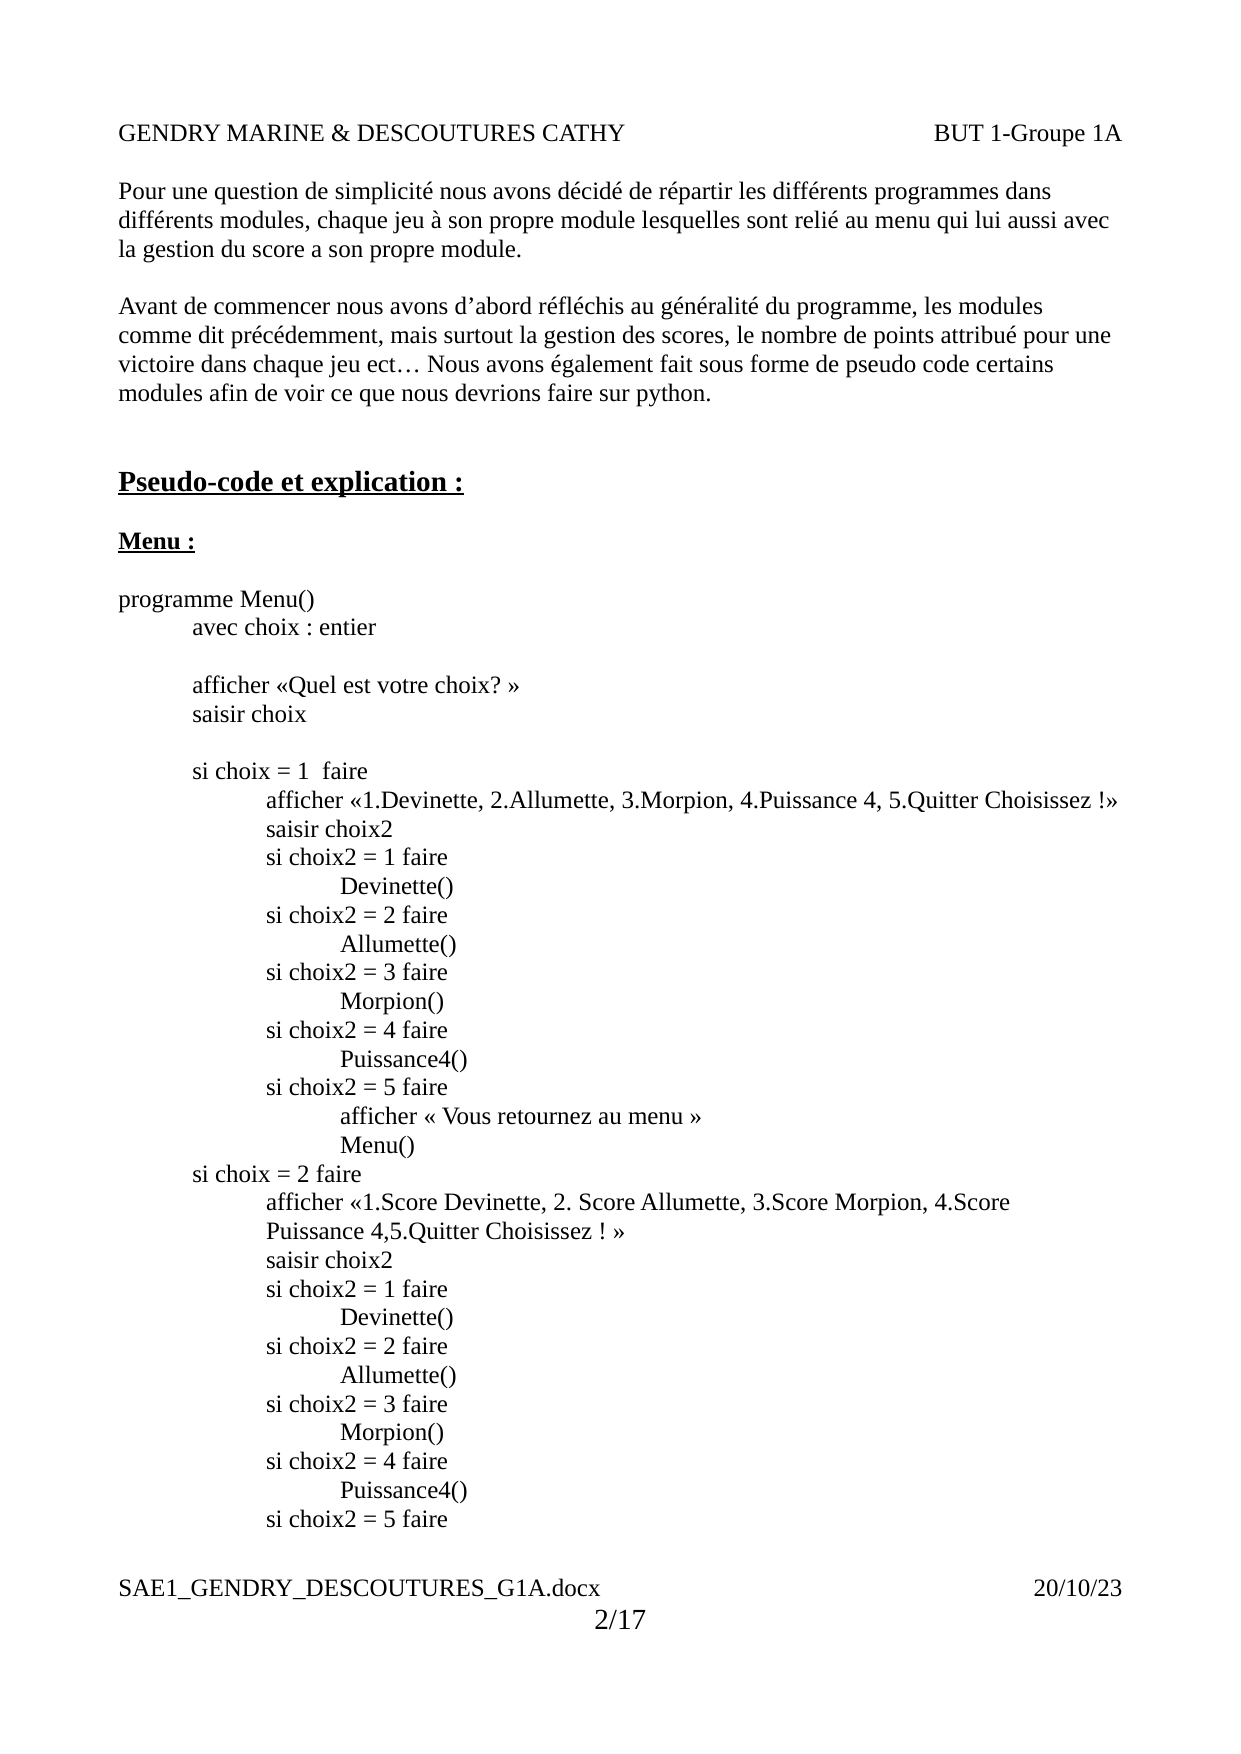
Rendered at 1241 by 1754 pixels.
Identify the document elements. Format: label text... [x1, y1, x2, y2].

text si choix2 = 5 faire [118, 1504, 1122, 1532]
text Morpion() [118, 986, 1122, 1015]
text Puissance4() [118, 1475, 1122, 1504]
text si choix2 = 3 faire [118, 1389, 1122, 1417]
text afficher «1.Devinette, 2.Allumette, 3.Morpion, 4.Puissance 4, 5.Quitter Choisissez !» saisir choix2 [118, 785, 1122, 842]
text Pseudo-code et explication : [118, 464, 1122, 497]
text Devinette() [118, 871, 1122, 900]
text si choix2 = 2 faire [118, 900, 1122, 929]
text Avant de commencer nous avons d’abord réfléchis au généralité du programme, les modules comme dit précédemment, mais surtout la gestion des scores, le nombre de points attribué pour une victoire dans chaque jeu ect… Nous avons également fait sous forme de pseudo code certains modules afin de voir ce que nous devrions faire sur python. [118, 291, 1122, 406]
text saisir choix [118, 699, 1122, 727]
text si choix2 = 4 faire [118, 1446, 1122, 1475]
text avec choix : entier [118, 612, 1122, 641]
text si choix2 = 5 faire [118, 1072, 1122, 1101]
text si choix2 = 1 faire [118, 842, 1122, 871]
text si choix = 1 faire [118, 756, 1122, 785]
text si choix2 = 1 faire [118, 1274, 1122, 1302]
text Morpion() [118, 1417, 1122, 1446]
text Menu() [118, 1130, 1122, 1159]
text saisir choix2 [118, 1245, 1122, 1274]
text afficher «1.Score Devinette, 2. Score Allumette, 3.Score Morpion, 4.Score Puissance 4,5.Quitter Choisissez ! » [118, 1187, 1122, 1245]
text si choix2 = 2 faire [118, 1331, 1122, 1360]
text Devinette() [118, 1302, 1122, 1331]
text afficher «Quel est votre choix? » [118, 670, 1122, 699]
text afficher « Vous retournez au menu » [118, 1101, 1122, 1130]
text Allumette() [118, 1360, 1122, 1389]
text programme Menu() [118, 584, 1122, 612]
text si choix = 2 faire [118, 1159, 1122, 1187]
text Menu : [118, 526, 1122, 555]
text Pour une question de simplicité nous avons décidé de répartir les différents programmes dans différents modules, chaque jeu à son propre module lesquelles sont relié au menu qui lui aussi avec la gestion du score a son propre module. [118, 176, 1122, 263]
text Allumette() [118, 929, 1122, 957]
text si choix2 = 4 faire [118, 1015, 1122, 1044]
text Puissance4() [118, 1044, 1122, 1072]
text si choix2 = 3 faire [118, 957, 1122, 986]
